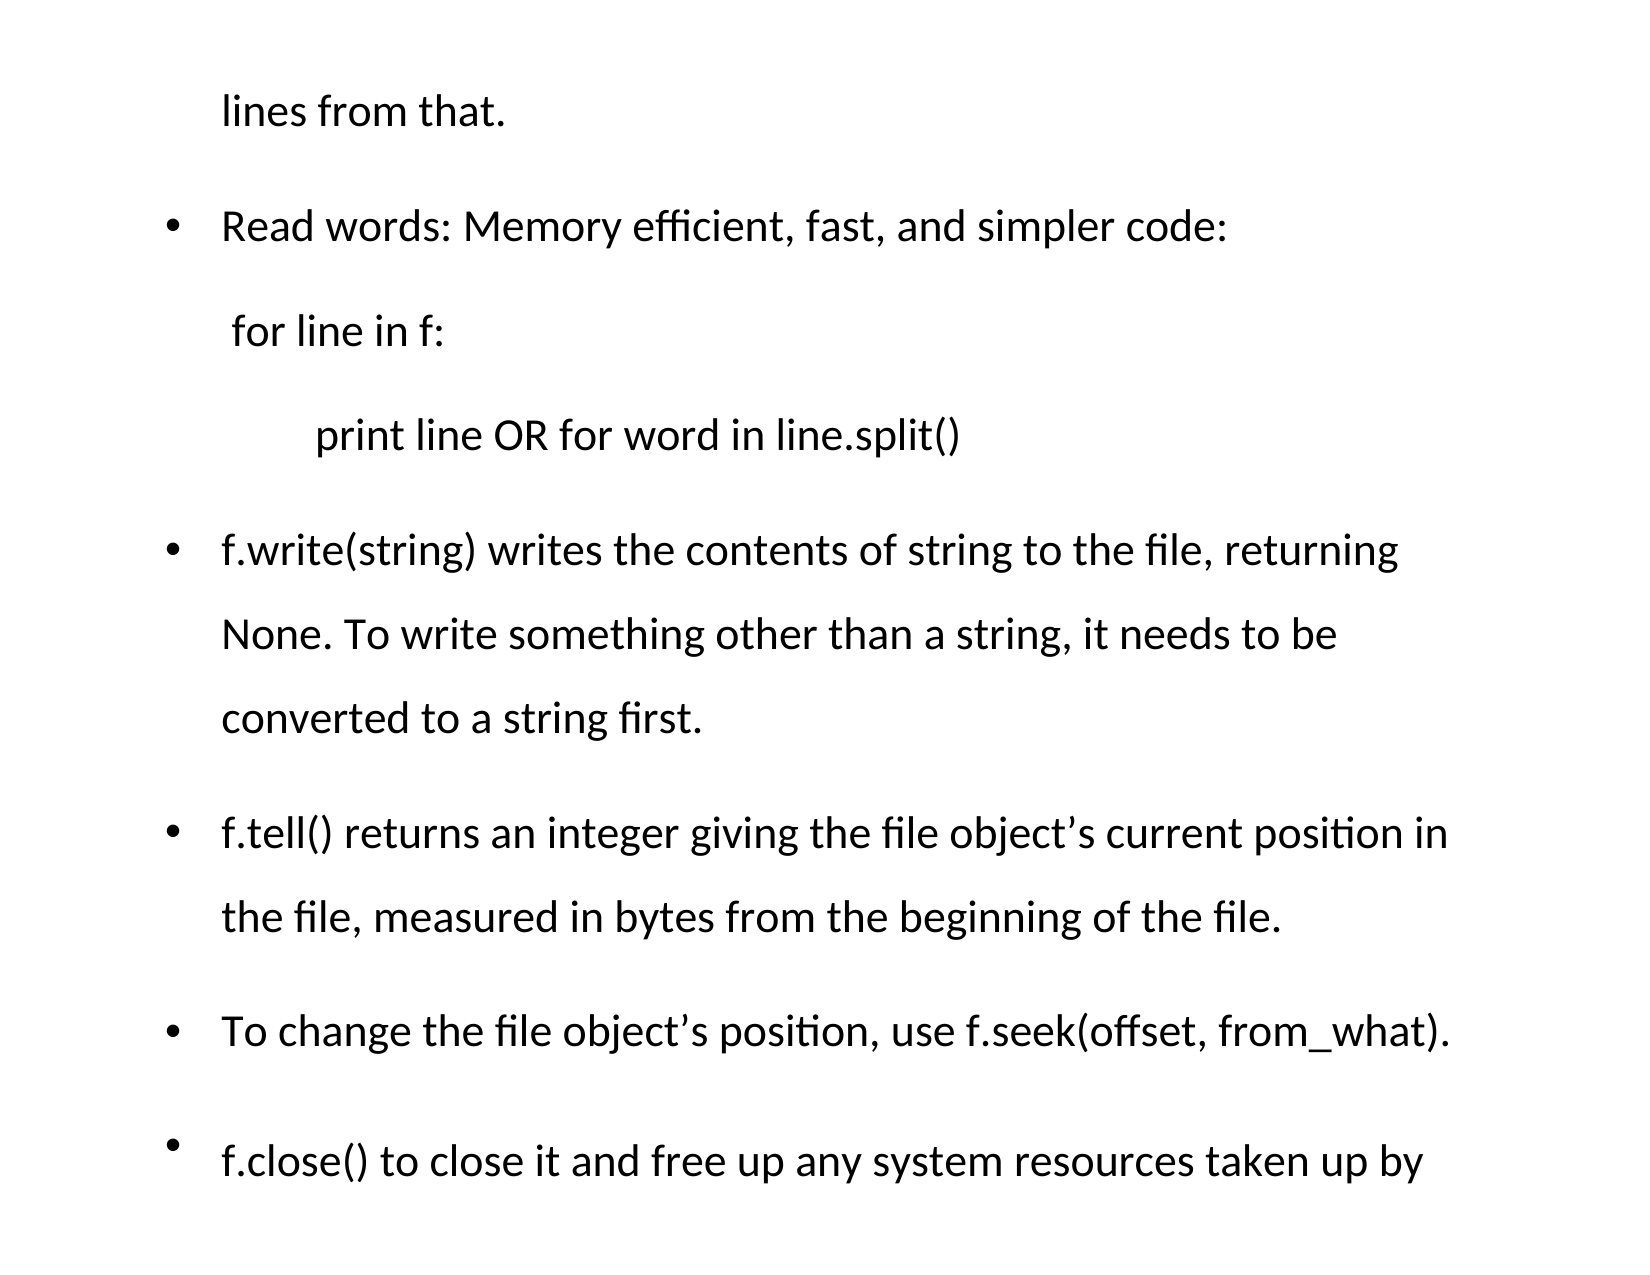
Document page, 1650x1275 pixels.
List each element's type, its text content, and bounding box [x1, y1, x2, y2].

table_cell • [75, 781, 221, 979]
table_header lines from that. [221, 59, 1575, 174]
table_cell • [75, 498, 221, 781]
table_cell f.close() to close it and free up any system resources taken up by [221, 1094, 1575, 1215]
table_cell • [75, 1094, 221, 1215]
table_cell f.tell() returns an integer giving the file object’s current position in the file, measured in bytes from the beginning of the file. [221, 781, 1575, 979]
table_cell f.write(string) writes the contents of string to the file, returning None. To write something other than a string, it needs to be converted to a string first. [221, 498, 1575, 781]
table_cell To change the file object’s position, use f.seek(offset, from_what). [221, 979, 1575, 1094]
table_cell • [75, 174, 221, 498]
table_header [75, 59, 221, 174]
table_cell Read words: Memory efficient, fast, and simpler code: for line in f: print line OR for word in line.split() [221, 174, 1575, 498]
table_cell • [75, 979, 221, 1094]
